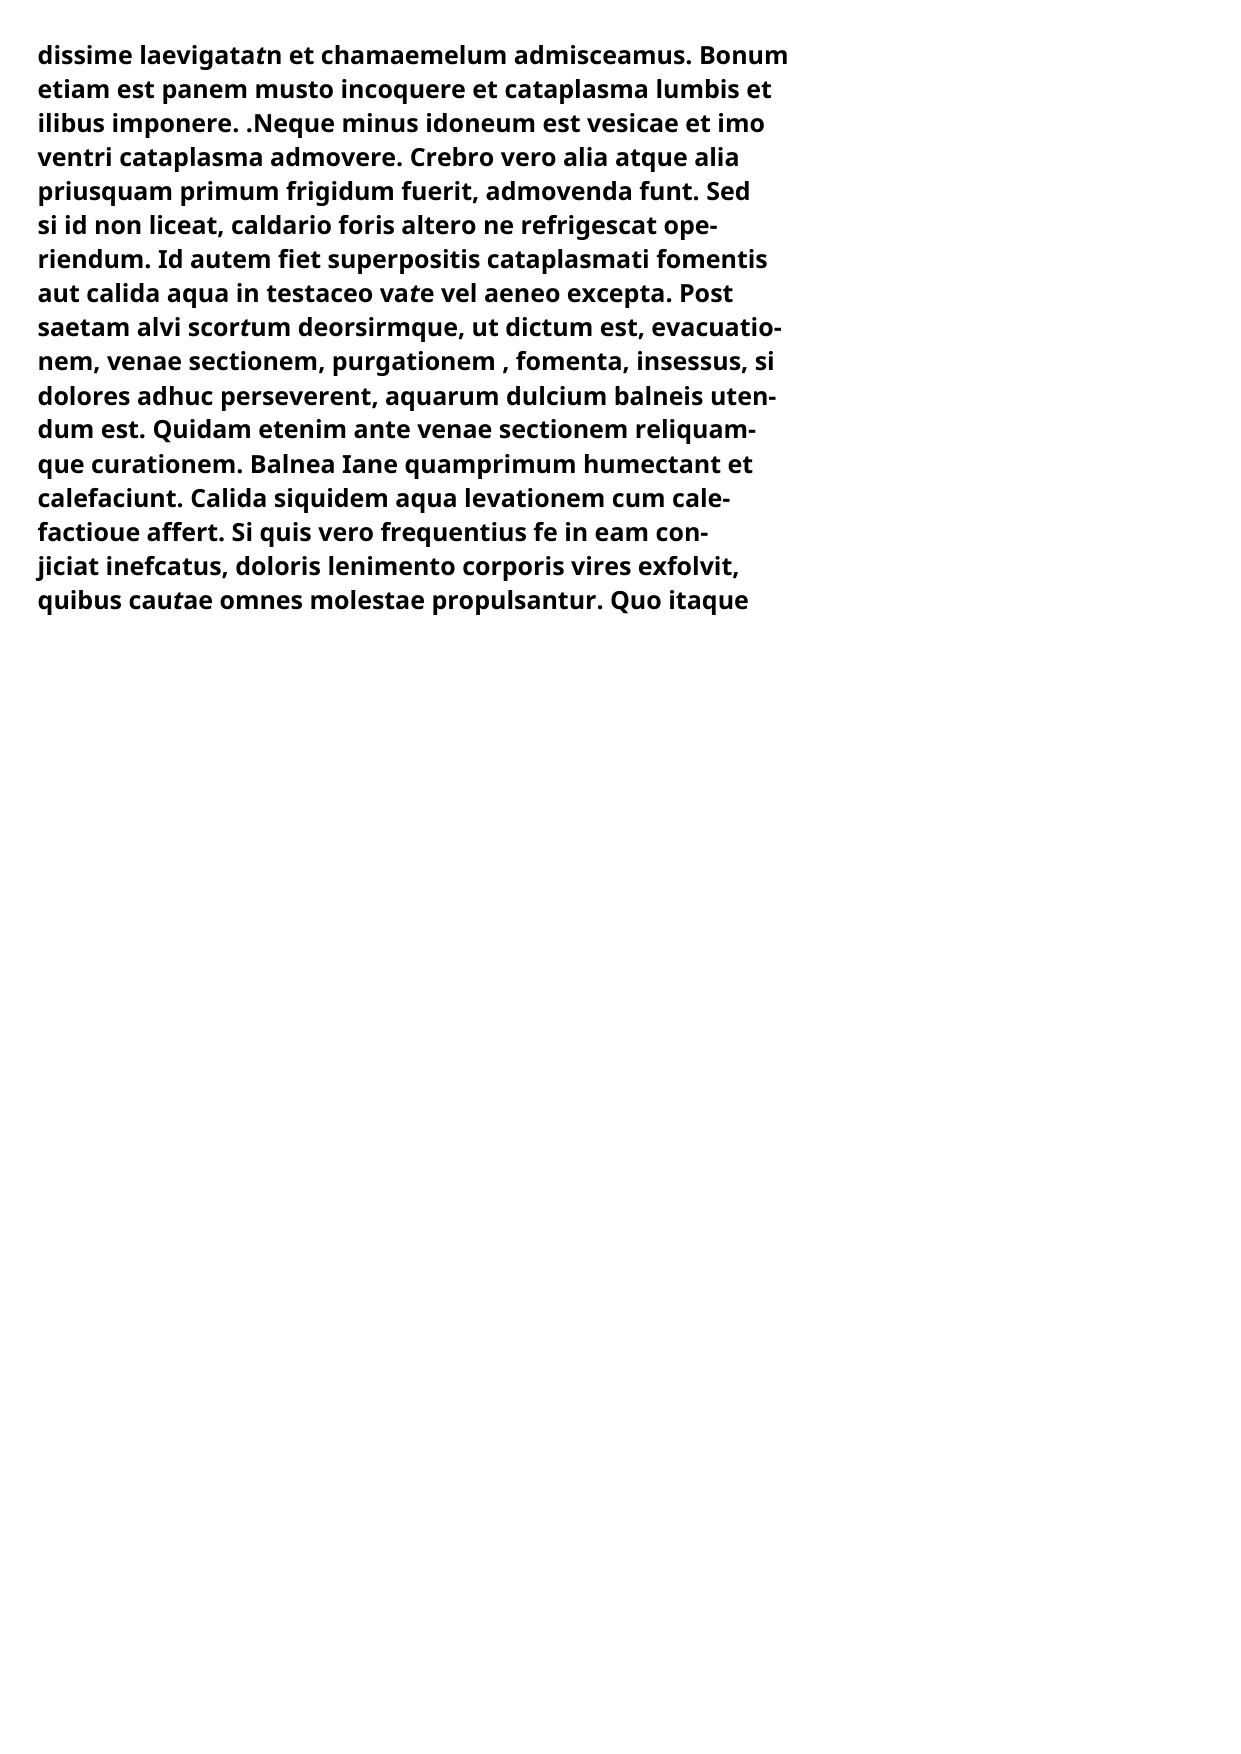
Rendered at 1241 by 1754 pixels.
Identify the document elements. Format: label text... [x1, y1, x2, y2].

text dissime laevigatatn et chamaemelum admisceamus. Bonum etiam est panem musto incoquere et cataplasma lumbis et ilibus imponere. .Neque minus idoneum est vesicae et imo ventri cataplasma admovere. Crebro vero alia atque alia priusquam primum frigidum fuerit, admovenda funt. Sed si id non liceat, caldario foris altero ne refrigescat ope- riendum. Id autem fiet superpositis cataplasmati fomentis aut calida aqua in testaceo vate vel aeneo excepta. Post saetam alvi scortum deorsirmque, ut dictum est, evacuatio- nem, venae sectionem, purgationem , fomenta, insessus, si dolores adhuc perseverent, aquarum dulcium balneis uten- dum est. Quidam etenim ante venae sectionem reliquam- que curationem. Balnea Iane quamprimum humectant et calefaciunt. Calida siquidem aqua levationem cum cale- factioue affert. Si quis vero frequentius fe in eam con- jiciat inefcatus, doloris lenimento corporis vires exfolvit, quibus cautae omnes molestae propulsantur. Quo itaque [37, 37, 1203, 617]
